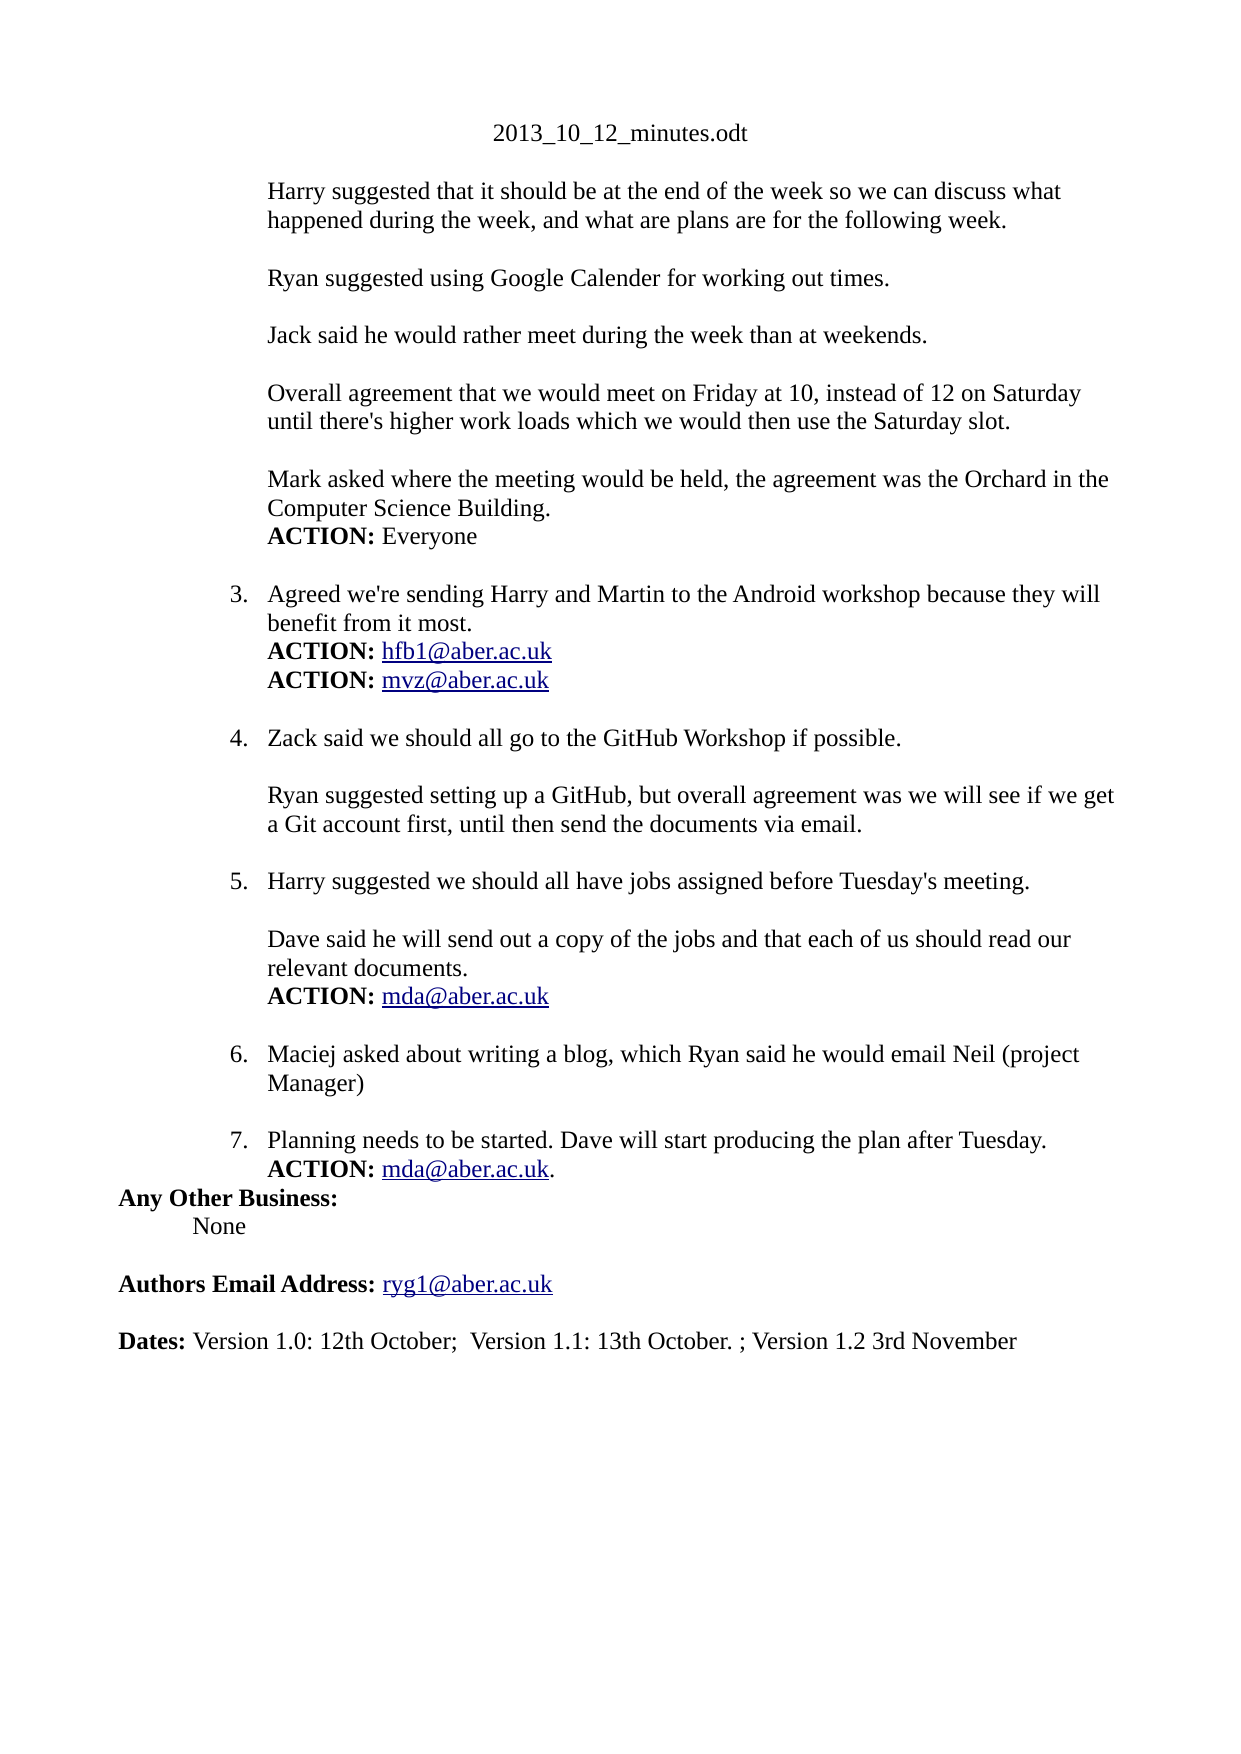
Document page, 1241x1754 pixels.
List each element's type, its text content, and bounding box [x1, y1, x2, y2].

list Maciej asked about writing a blog, which Ryan said he would email Neil (project Manager) [229, 1039, 1122, 1125]
list Planning needs to be started. Dave will start producing the plan after Tuesday. [229, 1125, 1122, 1154]
list Harry suggested that it should be at the end of the week so we can discuss what happened during the week, and what are plans are for the following week. Ryan suggested using Google Calender for working out times. Jack said he would rather meet during the week than at weekends. Overall agreement that we would meet on Friday at 10, instead of 12 on Saturday until there's higher work loads which we would then use the Saturday slot. [229, 176, 1122, 464]
list Harry suggested we should all have jobs assigned before Tuesday's meeting. Dave said he will send out a copy of the jobs and that each of us should read our relevant documents. [229, 866, 1122, 981]
text Authors Email Address: ryg1@aber.ac.uk [118, 1269, 1122, 1298]
list ACTION: mda@aber.ac.uk. [229, 1154, 1122, 1183]
text None [118, 1211, 1122, 1240]
list ACTION: hfb1@aber.ac.uk [229, 636, 1122, 665]
list Zack said we should all go to the GitHub Workshop if possible. Ryan suggested setting up a GitHub, but overall agreement was we will see if we get a Git account first, until then send the documents via email. [229, 723, 1122, 866]
list ACTION: mda@aber.ac.uk [229, 981, 1122, 1039]
list Mark asked where the meeting would be held, the agreement was the Orchard in the Computer Science Building. [229, 464, 1122, 521]
text Any Other Business: [118, 1183, 1122, 1211]
list ACTION: Everyone [229, 521, 1122, 579]
text Dates: Version 1.0: 12th October; Version 1.1: 13th October. ; Version 1.2 3rd November [118, 1326, 1122, 1355]
list ACTION: mvz@aber.ac.uk [229, 665, 1122, 694]
list Agreed we're sending Harry and Martin to the Android workshop because they will benefit from it most. [229, 579, 1122, 636]
